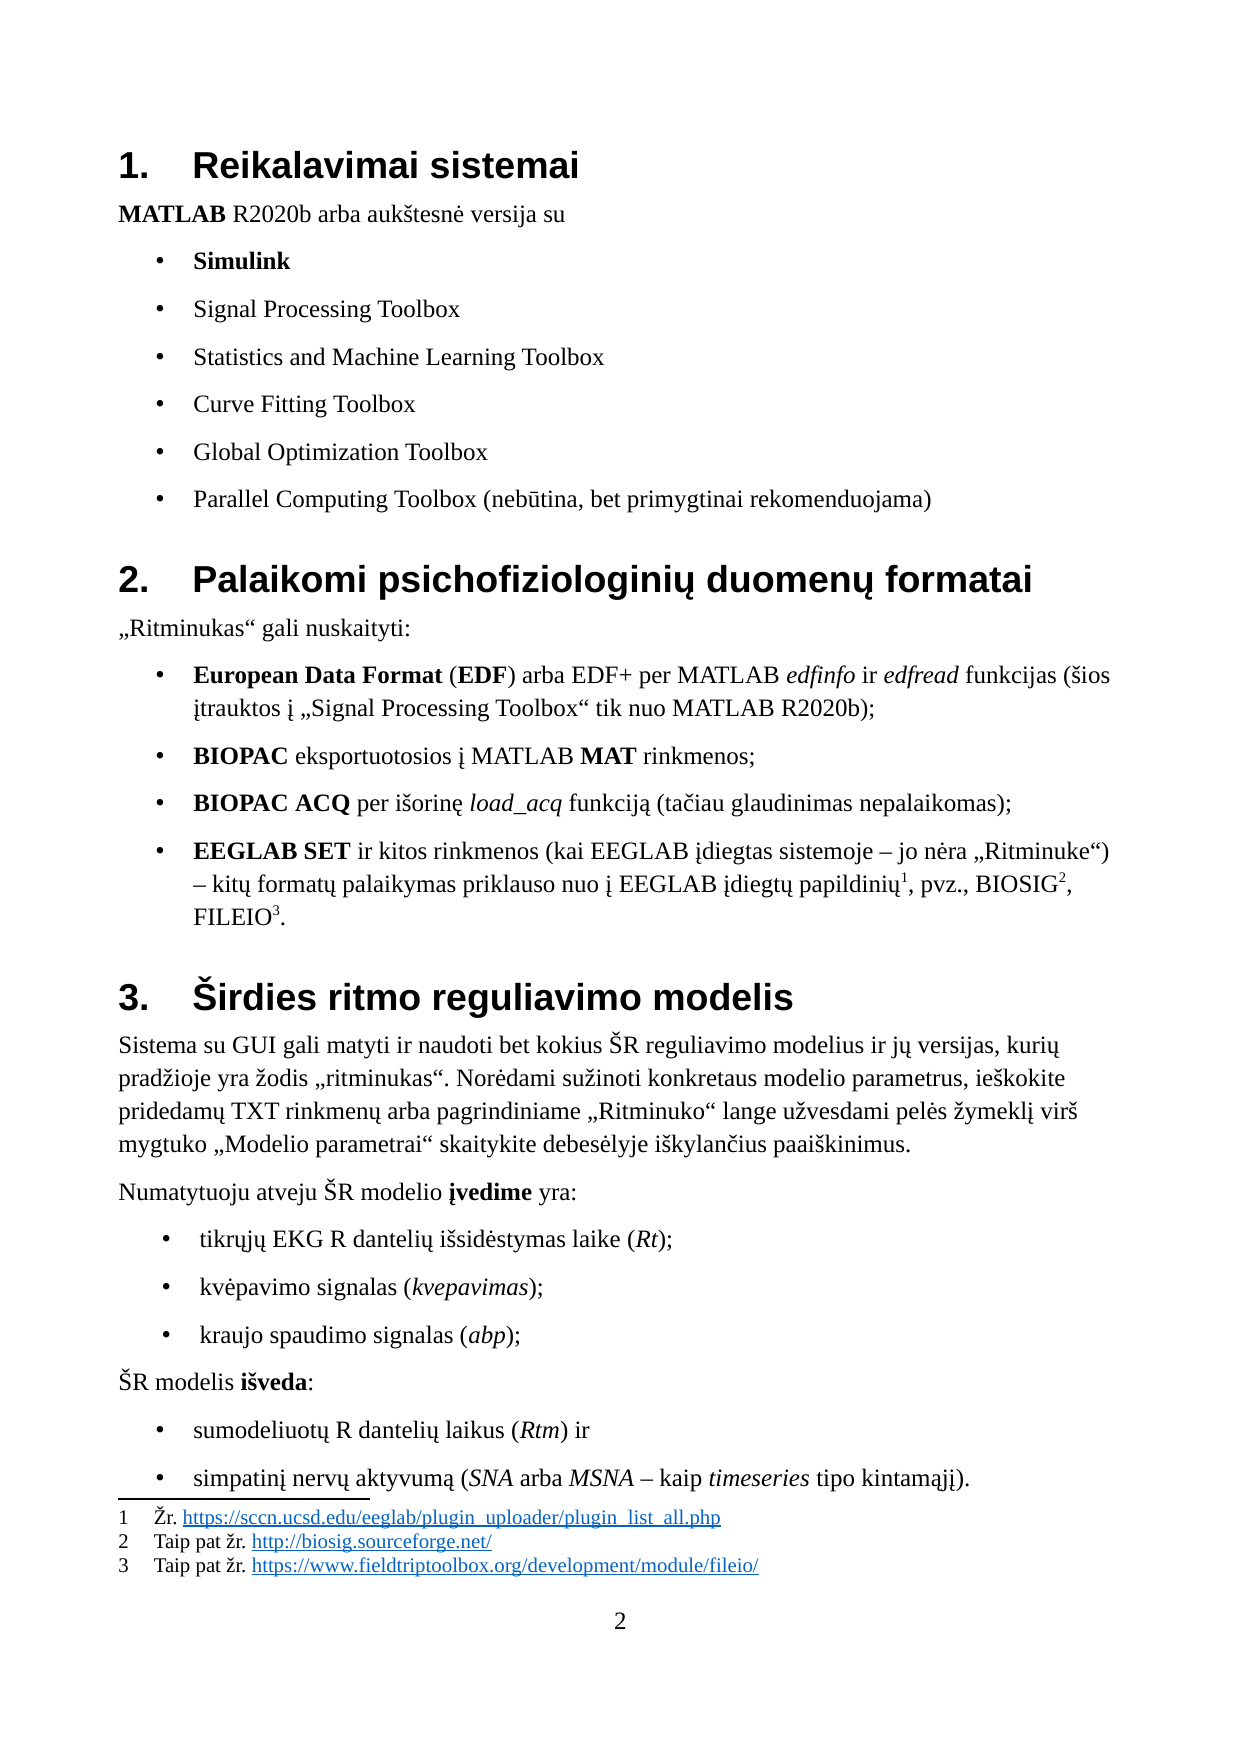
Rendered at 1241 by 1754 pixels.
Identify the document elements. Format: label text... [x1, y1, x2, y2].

subtitle Reikalavimai sistemai [118, 143, 1122, 186]
list Parallel Computing Toolbox (nebūtina, bet primygtinai rekomenduojama) [156, 484, 1122, 513]
list Taip pat žr. https://www.fieldtriptoolbox.org/development/module/fileio/ [118, 1553, 1122, 1577]
list BIOPAC eksportuotosios į MATLAB MAT rinkmenos; [156, 741, 1122, 769]
text „Ritminukas“ gali nuskaityti: [118, 613, 1122, 641]
list European Data Format (EDF) arba EDF+ per MATLAB edfinfo ir edfread funkcijas (šios įtrauktos į „Signal Processing Toolbox“ tik nuo MATLAB R2020b); [156, 660, 1122, 722]
list BIOPAC ACQ per išorinę load_acq funkciją (tačiau glaudinimas nepalaikomas); [156, 788, 1122, 817]
list simpatinį nervų aktyvumą (SNA arba MSNA – kaip timeseries tipo kintamąjį). [156, 1463, 1122, 1491]
list tikrųjų EKG R dantelių išsidėstymas laike (Rt); [162, 1224, 1122, 1253]
list Žr. https://sccn.ucsd.edu/eeglab/plugin_uploader/plugin_list_all.php [118, 1505, 1122, 1529]
list Simulink [156, 246, 1122, 275]
list Taip pat žr. http://biosig.sourceforge.net/ [118, 1529, 1122, 1553]
list kraujo spaudimo signalas (abp); [162, 1320, 1122, 1348]
text MATLAB R2020b arba aukštesnė versija su [118, 199, 1122, 227]
text Sistema su GUI gali matyti ir naudoti bet kokius ŠR reguliavimo modelius ir jų versijas, kurių pradžioje yra žodis „ritminukas“. Norėdami sužinoti konkretaus modelio parametrus, ieškokite pridedamų TXT rinkmenų arba pagrindiniame „Ritminuko“ lange užvesdami pelės žymeklį virš mygtuko „Modelio parametrai“ skaitykite debesėlyje iškylančius paaiškinimus. [118, 1030, 1122, 1158]
text ŠR modelis išveda: [118, 1367, 1122, 1396]
list Statistics and Machine Learning Toolbox [156, 342, 1122, 370]
subtitle Širdies ritmo reguliavimo modelis [118, 975, 1122, 1018]
list EEGLAB SET ir kitos rinkmenos (kai EEGLAB įdiegtas sistemoje – jo nėra „Ritminuke“) – kitų formatų palaikymas priklauso nuo į EEGLAB įdiegtų papildinių, pvz., BIOSIG, FILEIO. [156, 836, 1122, 931]
list Global Optimization Toolbox [156, 437, 1122, 466]
text Numatytuoju atveju ŠR modelio įvedime yra: [118, 1177, 1122, 1206]
list Signal Processing Toolbox [156, 294, 1122, 323]
list sumodeliuotų R dantelių laikus (Rtm) ir [156, 1415, 1122, 1444]
subtitle Palaikomi psichofiziologinių duomenų formatai [118, 557, 1122, 600]
list Curve Fitting Toolbox [156, 389, 1122, 418]
list kvėpavimo signalas (kvepavimas); [162, 1272, 1122, 1301]
